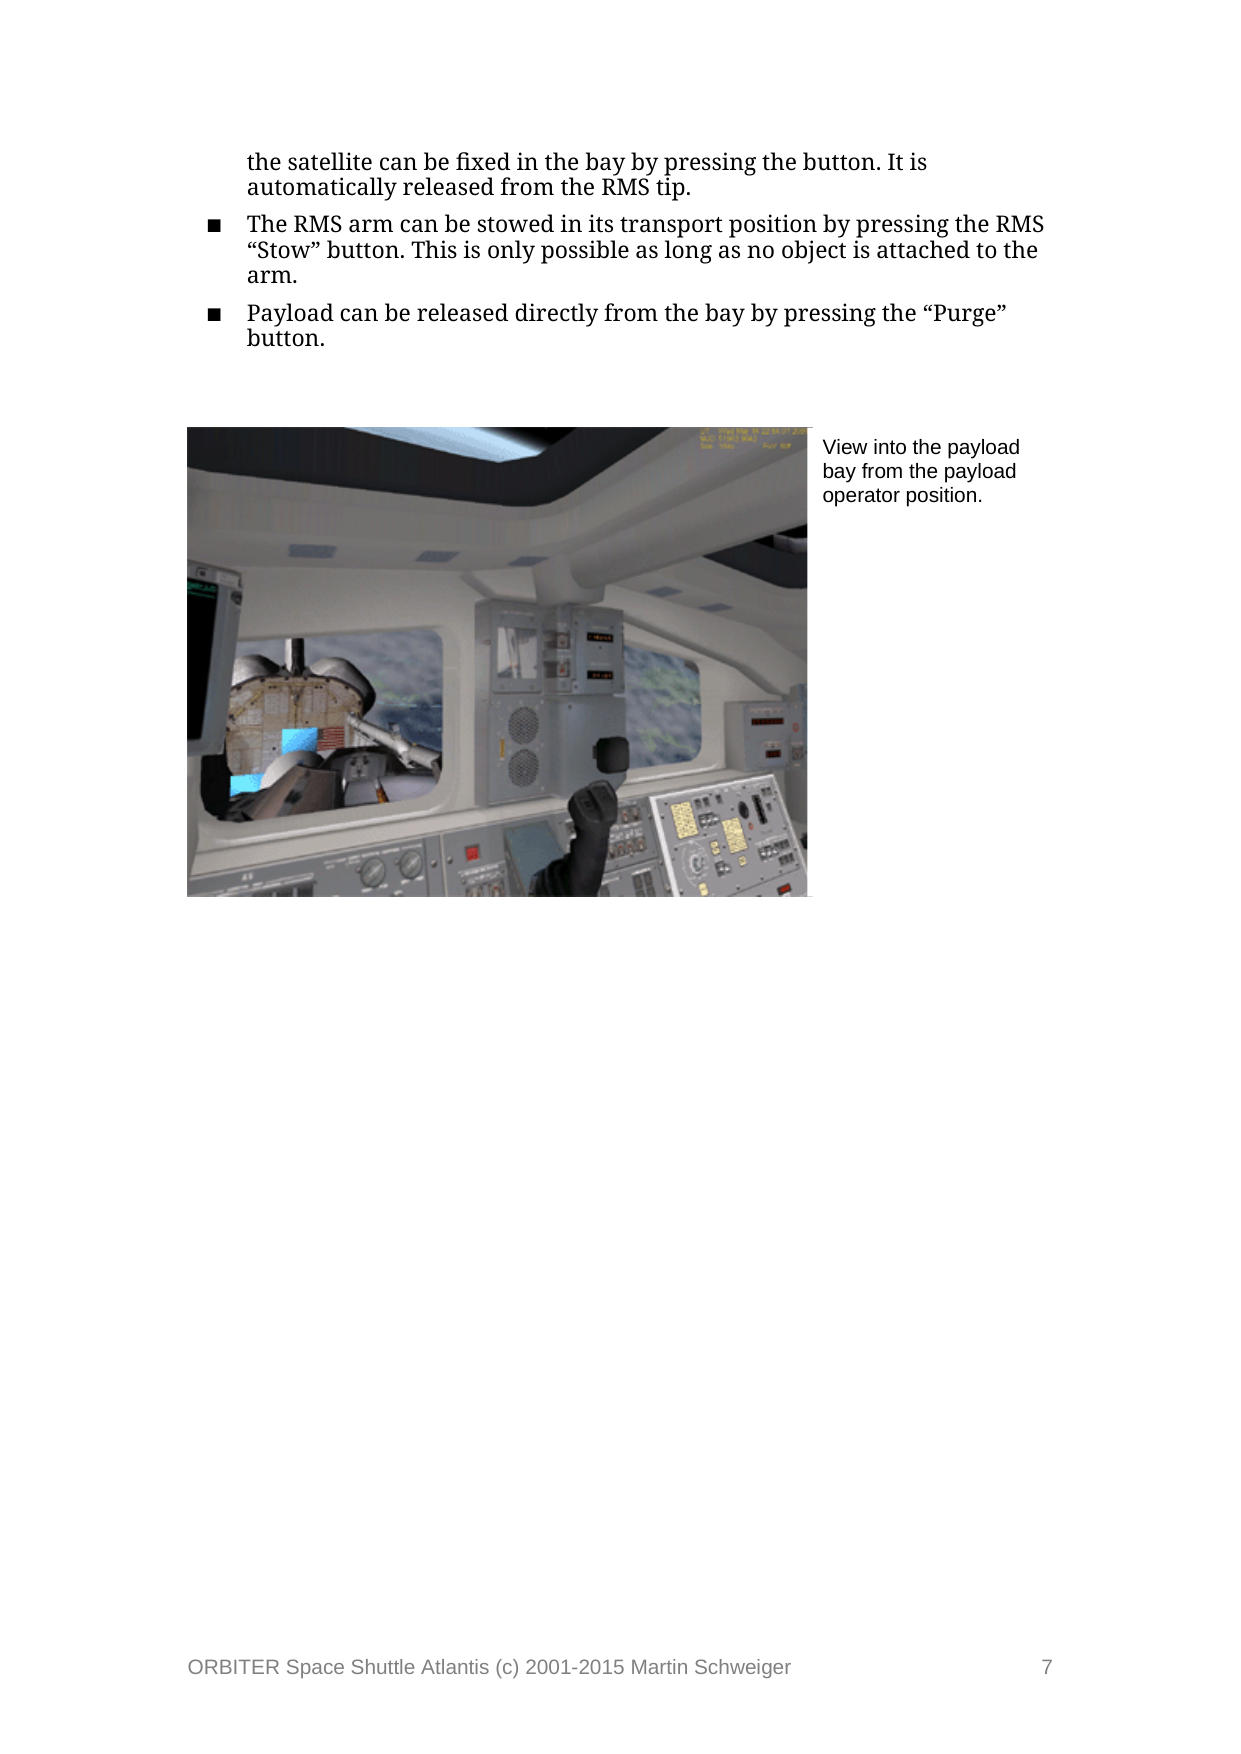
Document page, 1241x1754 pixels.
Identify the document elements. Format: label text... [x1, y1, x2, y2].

picture [187, 427, 807, 897]
list the satellite can be fixed in the bay by pressing the button. It is automatically released from the RMS tip. [208, 150, 1053, 201]
list Payload can be released directly from the bay by pressing the “Purge” button. [208, 301, 1053, 351]
list The RMS arm can be stowed in its transport position by press­ing the RMS “Stow” button. This is only possible as long as no object is attached to the arm. [208, 213, 1053, 289]
